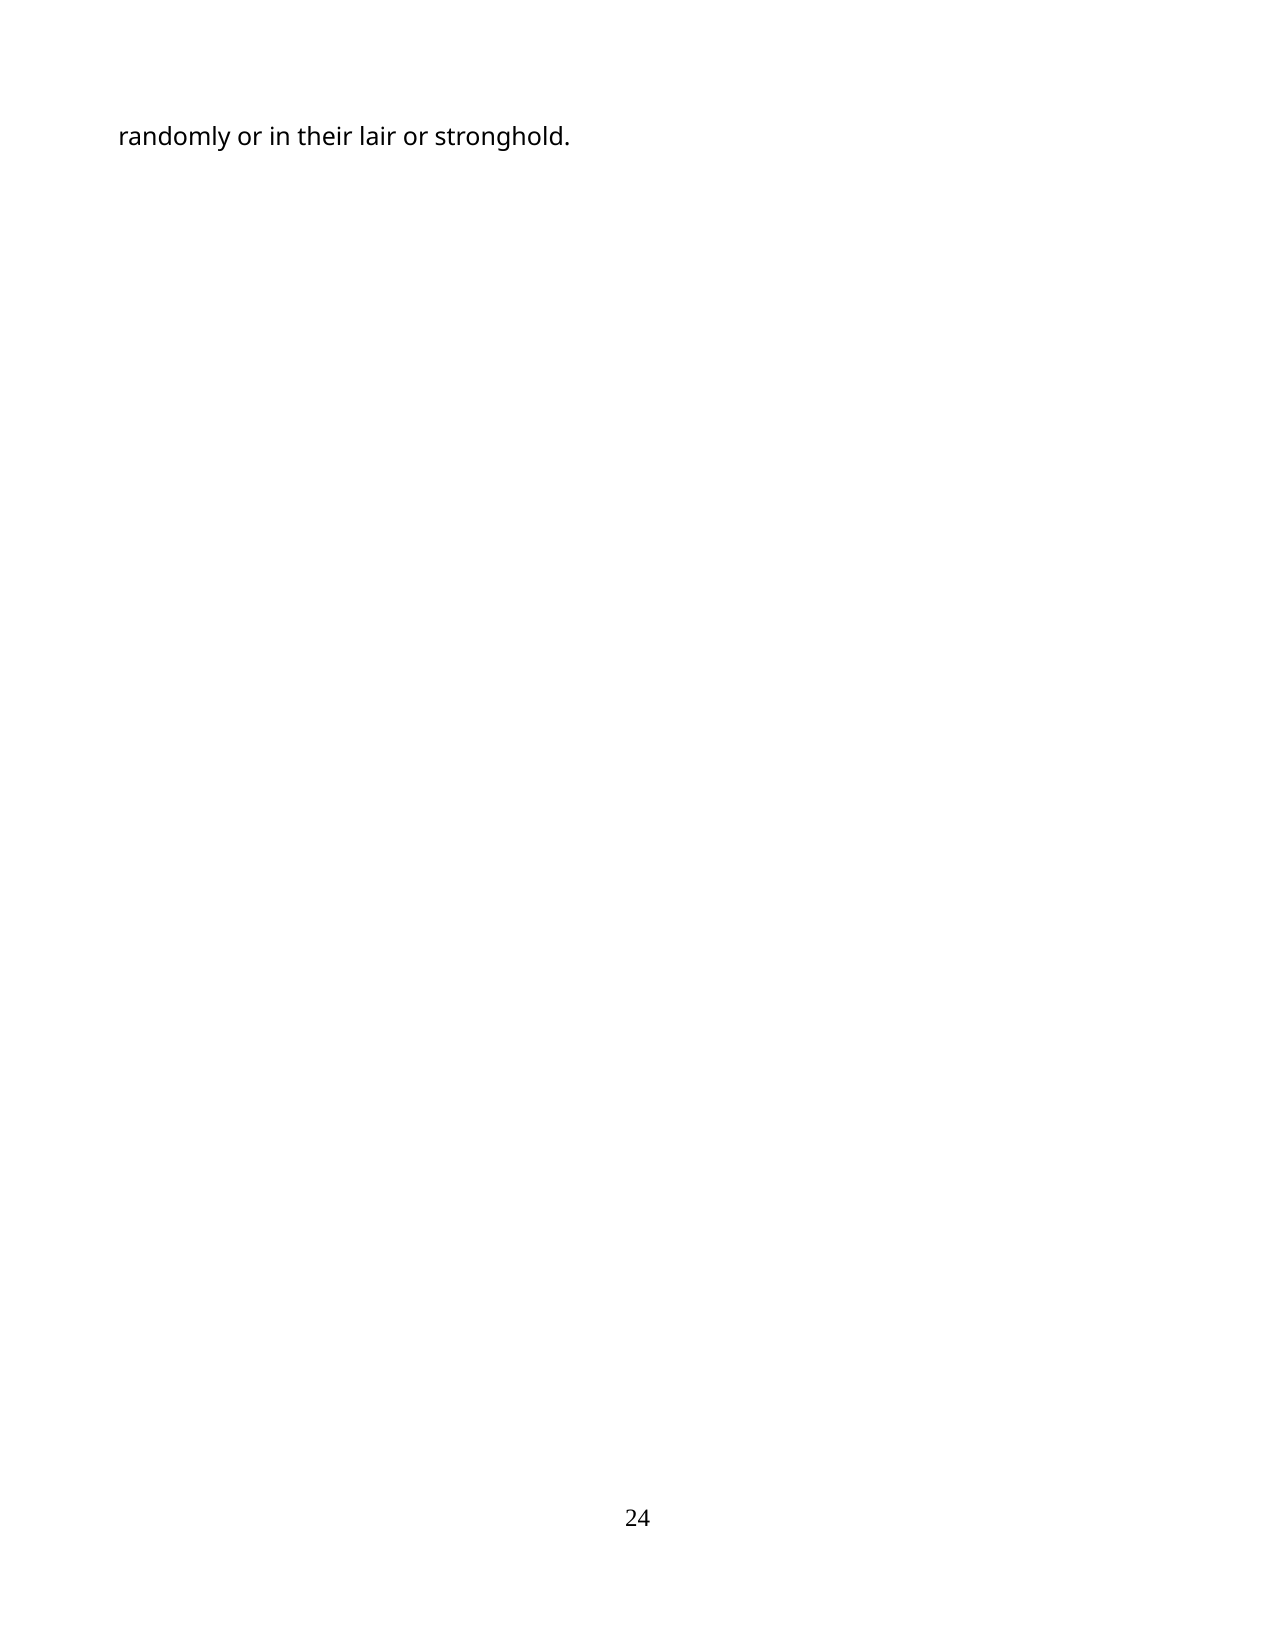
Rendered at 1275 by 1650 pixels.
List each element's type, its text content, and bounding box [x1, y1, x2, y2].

text randomly or in their lair or stronghold. [118, 118, 1157, 152]
